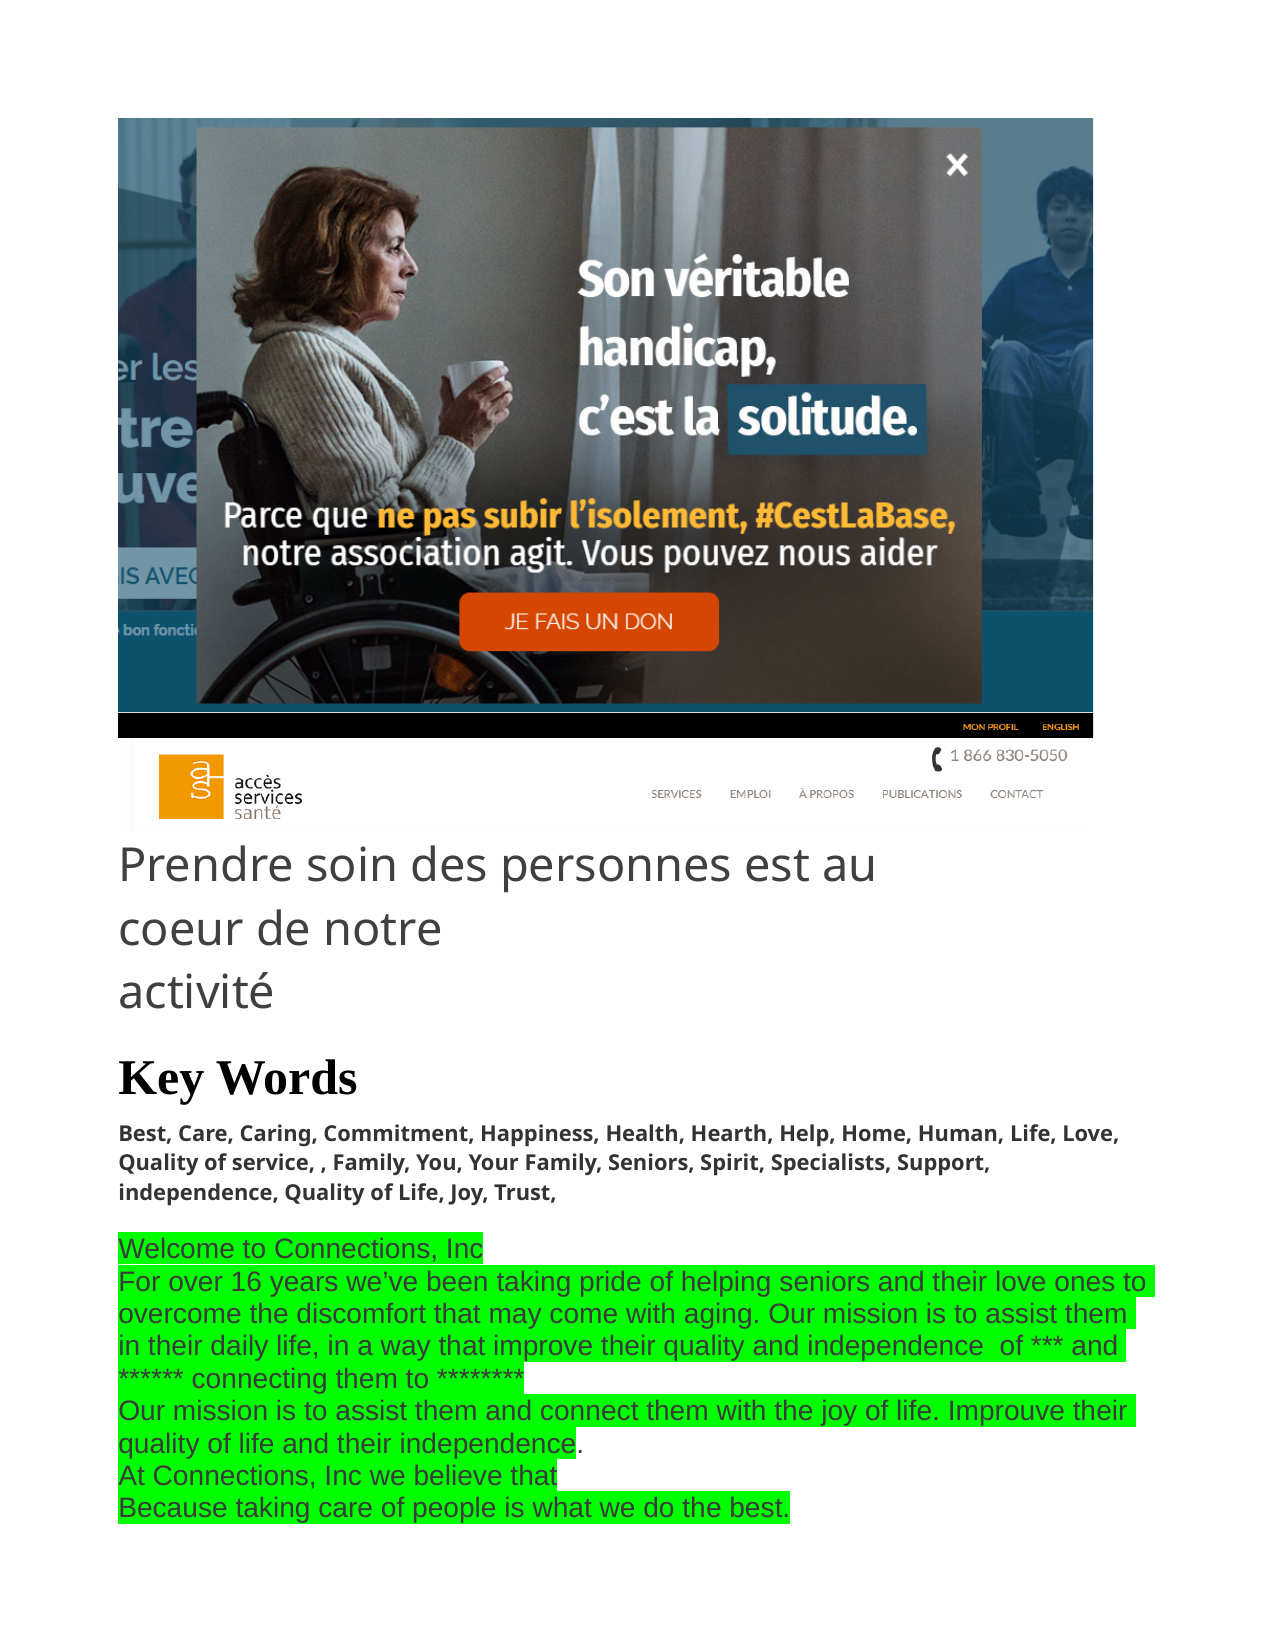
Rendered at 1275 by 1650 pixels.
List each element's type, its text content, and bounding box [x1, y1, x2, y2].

text For over 16 years we’ve been taking pride of helping seniors and their love ones to overcome the discomfort that may come with aging. Our mission is to assist them in their daily life, in a way that improve their quality and independence of *** and ****** connecting them to ******** [118, 1264, 1157, 1394]
text Our mission is to assist them and connect them with the joy of life. Improuve their quality of life and their independence. [118, 1394, 1157, 1459]
text Prendre soin des personnes est au coeur de notre activité [118, 831, 1157, 1023]
text At Connections, Inc we believe that [118, 1459, 1157, 1491]
subtitle Key Words [118, 1048, 1157, 1105]
text Welcome to Connections, Inc [118, 1232, 1157, 1264]
text Best, Care, Caring, Commitment, Happiness, Health, Hearth, Help, Home, Human, Life, Love, Quality of service, , Family, You, Your Family, Seniors, Spirit, Specialists, Support, independence, Quality of Life, Joy, Trust, [118, 1118, 1157, 1207]
picture [118, 118, 1094, 831]
text Because taking care of people is what we do the best. [118, 1491, 1157, 1524]
